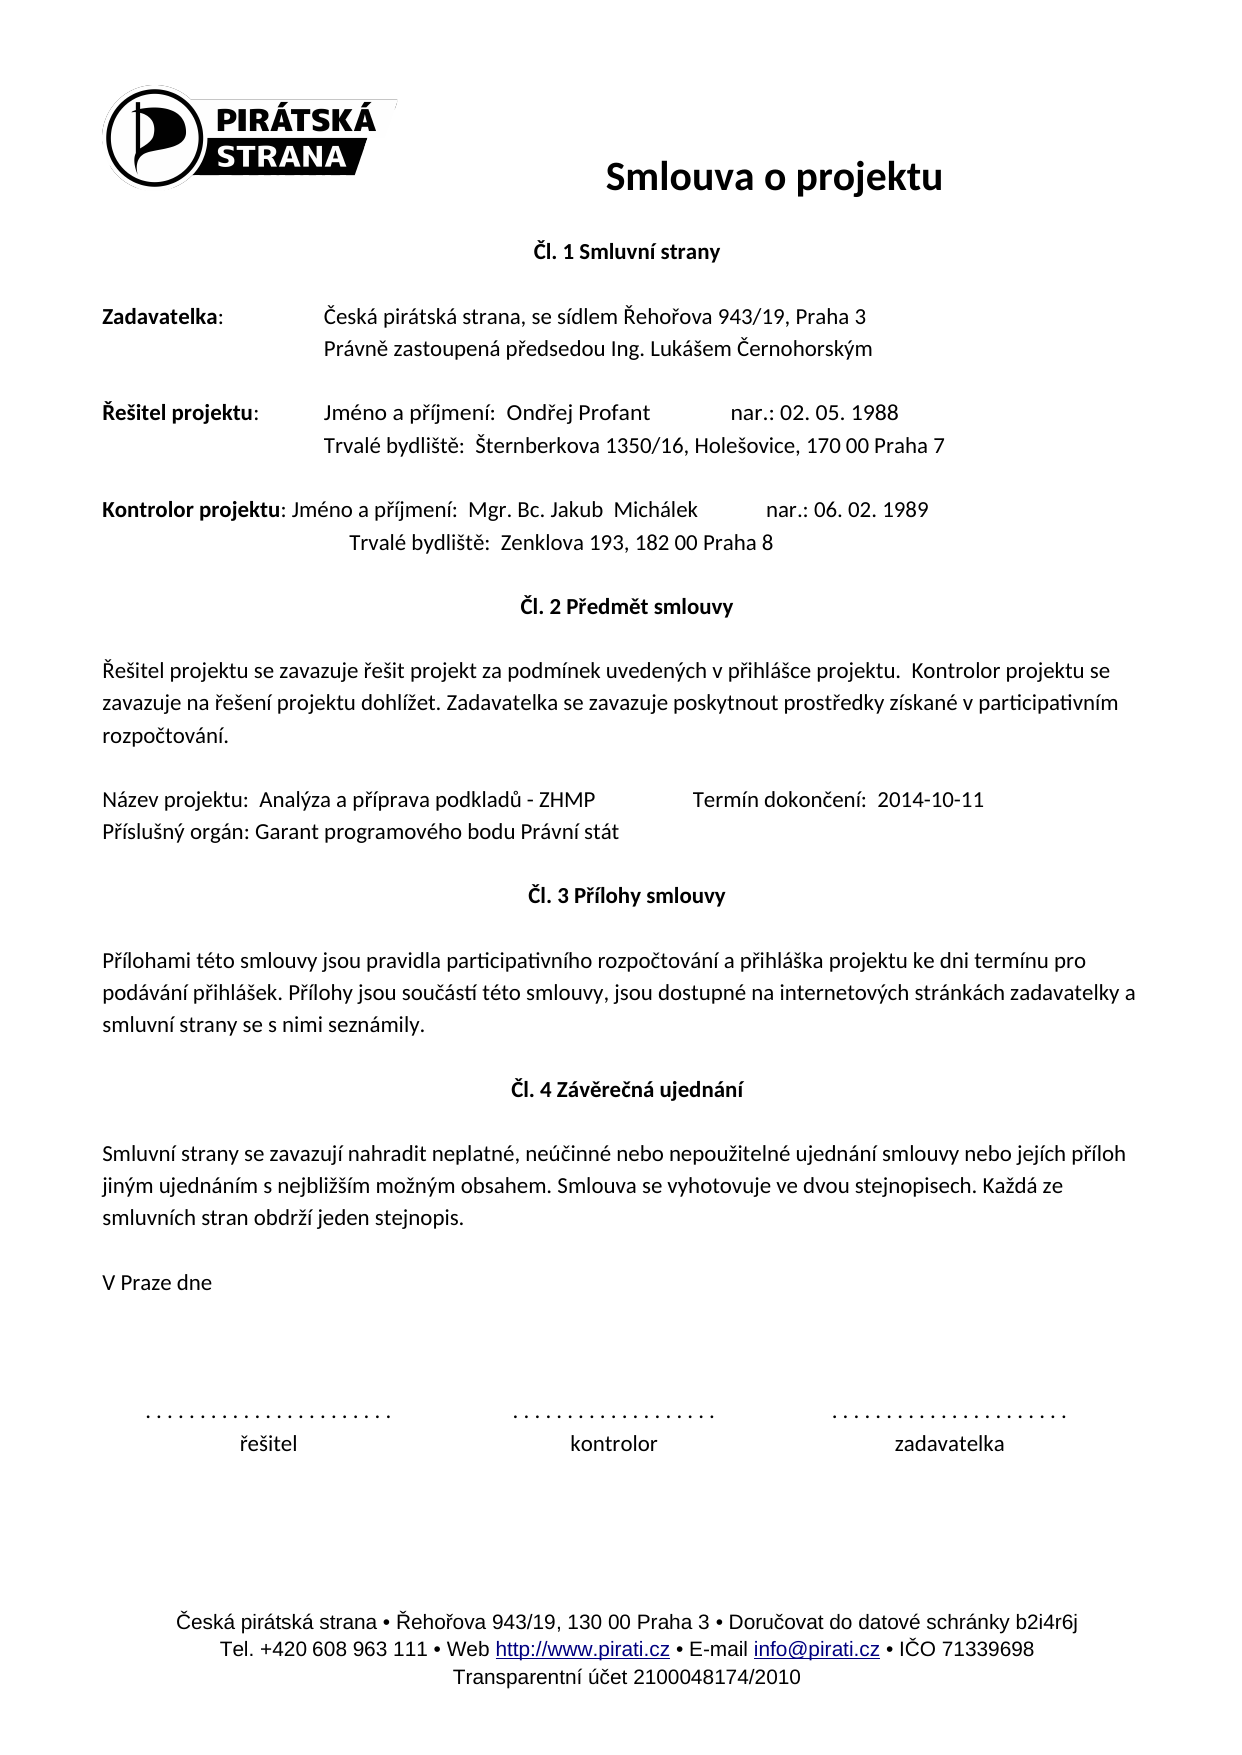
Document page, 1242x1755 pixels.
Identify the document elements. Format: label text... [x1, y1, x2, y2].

text Čl. 4 Závěrečná ujednání [102, 1075, 1152, 1103]
text . . . . . . . . . . . . . . . . . . . kontrolor [476, 1397, 752, 1457]
picture [102, 85, 398, 191]
text Čl. 3 Přílohy smlouvy [102, 882, 1152, 910]
text . . . . . . . . . . . . . . . . . . . . . . . [102, 1397, 435, 1425]
text Kontrolor projektu: Jméno a příjmení: Mgr. Bc. Jakub Michálek nar.: 06. 02. 1989 [102, 495, 1152, 523]
text Název projektu: Analýza a příprava podkladů - ZHMP Termín dokončení: 2014-10-11 [102, 785, 1152, 813]
text Právně zastoupená předsedou Ing. Lukášem Černohorským [324, 334, 1152, 362]
text Smluvní strany se zavazují nahradit neplatné, neúčinné nebo nepoužitelné ujednání smlouvy nebo jejích příloh jiným ujednáním s nejbližším možným obsahem. Smlouva se vyhotovuje ve dvou stejnopisech. Každá ze smluvních stran obdrží jeden stejnopis. [102, 1139, 1152, 1232]
text Řešitel projektu se zavazuje řešit projekt za podmínek uvedených v přihlášce projektu. Kontrolor projektu se zavazuje na řešení projektu dohlížet. Zadavatelka se zavazuje poskytnout prostředky získané v participativním rozpočtování. [102, 656, 1152, 749]
text . . . . . . . . . . . . . . . . . . . . . . zadavatelka [793, 1397, 1106, 1457]
text Přílohami této smlouvy jsou pravidla participativního rozpočtování a přihláška projektu ke dni termínu pro podávání přihlášek. Přílohy jsou součástí této smlouvy, jsou dostupné na internetových stránkách zadavatelky a smluvní strany se s nimi seznámily. [102, 946, 1152, 1038]
text Příslušný orgán: Garant programového bodu Právní stát [102, 817, 1152, 845]
text Řešitel projektu: Jméno a příjmení: Ondřej Profant nar.: 02. 05. 1988 [102, 398, 1151, 426]
text V Praze dne [102, 1268, 1152, 1296]
text Trvalé bydliště: Šternberkova 1350/16, Holešovice, 170 00 Praha 7 [324, 431, 1152, 459]
text Zadavatelka: Česká pirátská strana, se sídlem Řehořova 943/19, Praha 3 [102, 302, 1152, 330]
text řešitel [102, 1429, 435, 1457]
text Čl. 2 Předmět smlouvy [102, 592, 1152, 620]
text Trvalé bydliště: Zenklova 193, 182 00 Praha 8 [102, 528, 1152, 556]
text Smlouva o projektu [102, 150, 1152, 201]
text Čl. 1 Smluvní strany [102, 237, 1152, 265]
